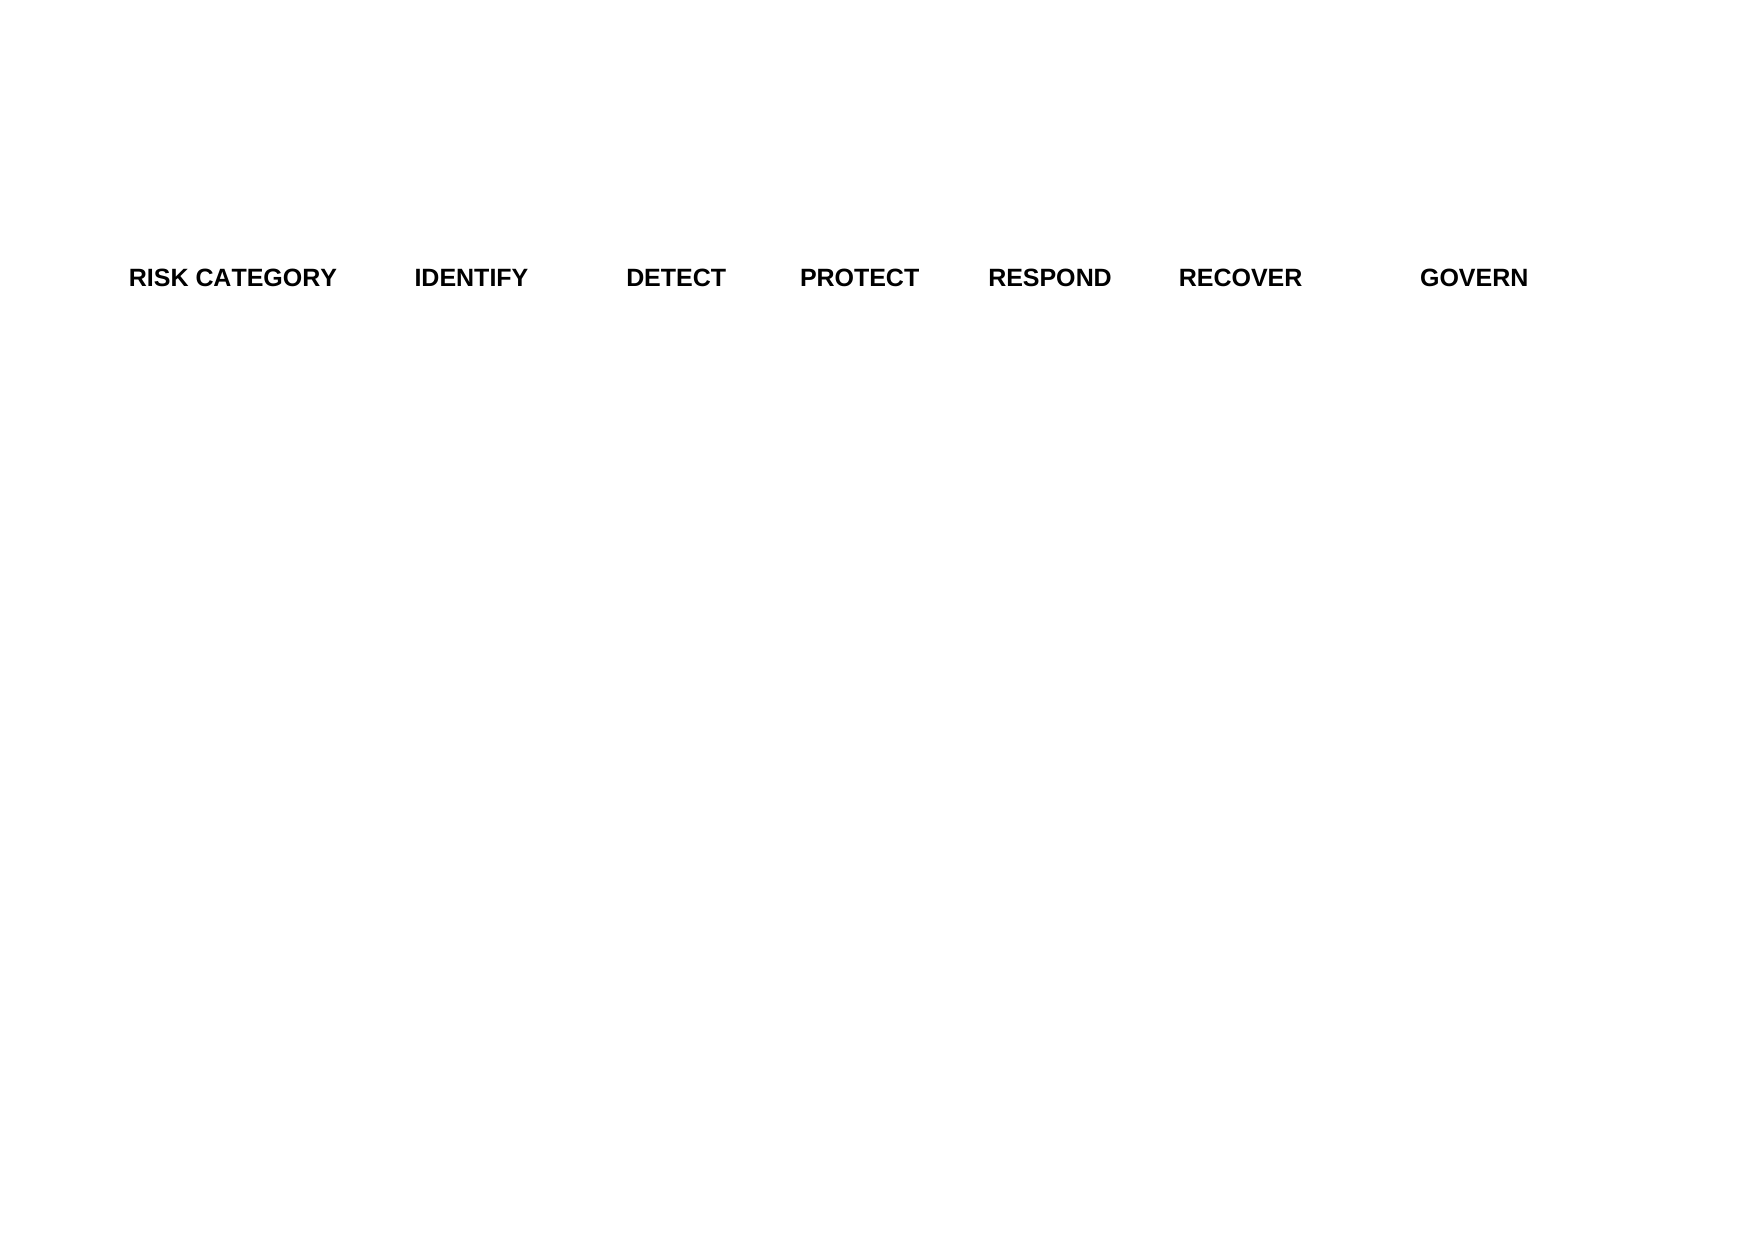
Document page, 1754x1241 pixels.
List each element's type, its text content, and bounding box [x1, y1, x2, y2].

table_header RECOVER [1148, 243, 1333, 313]
table_header RISK CATEGORY [108, 243, 358, 313]
table_header GOVERN [1333, 243, 1616, 313]
table_header PROTECT [768, 243, 951, 313]
table_header RESPOND [951, 243, 1148, 313]
table_cell [358, 313, 584, 821]
table_cell [951, 313, 1148, 821]
table_header DETECT [584, 243, 768, 313]
table_cell [1333, 313, 1616, 821]
table_cell [108, 313, 358, 821]
table_cell [768, 313, 951, 821]
table_cell [1148, 313, 1333, 821]
table_header IDENTIFY [358, 243, 584, 313]
table_cell [584, 313, 768, 821]
